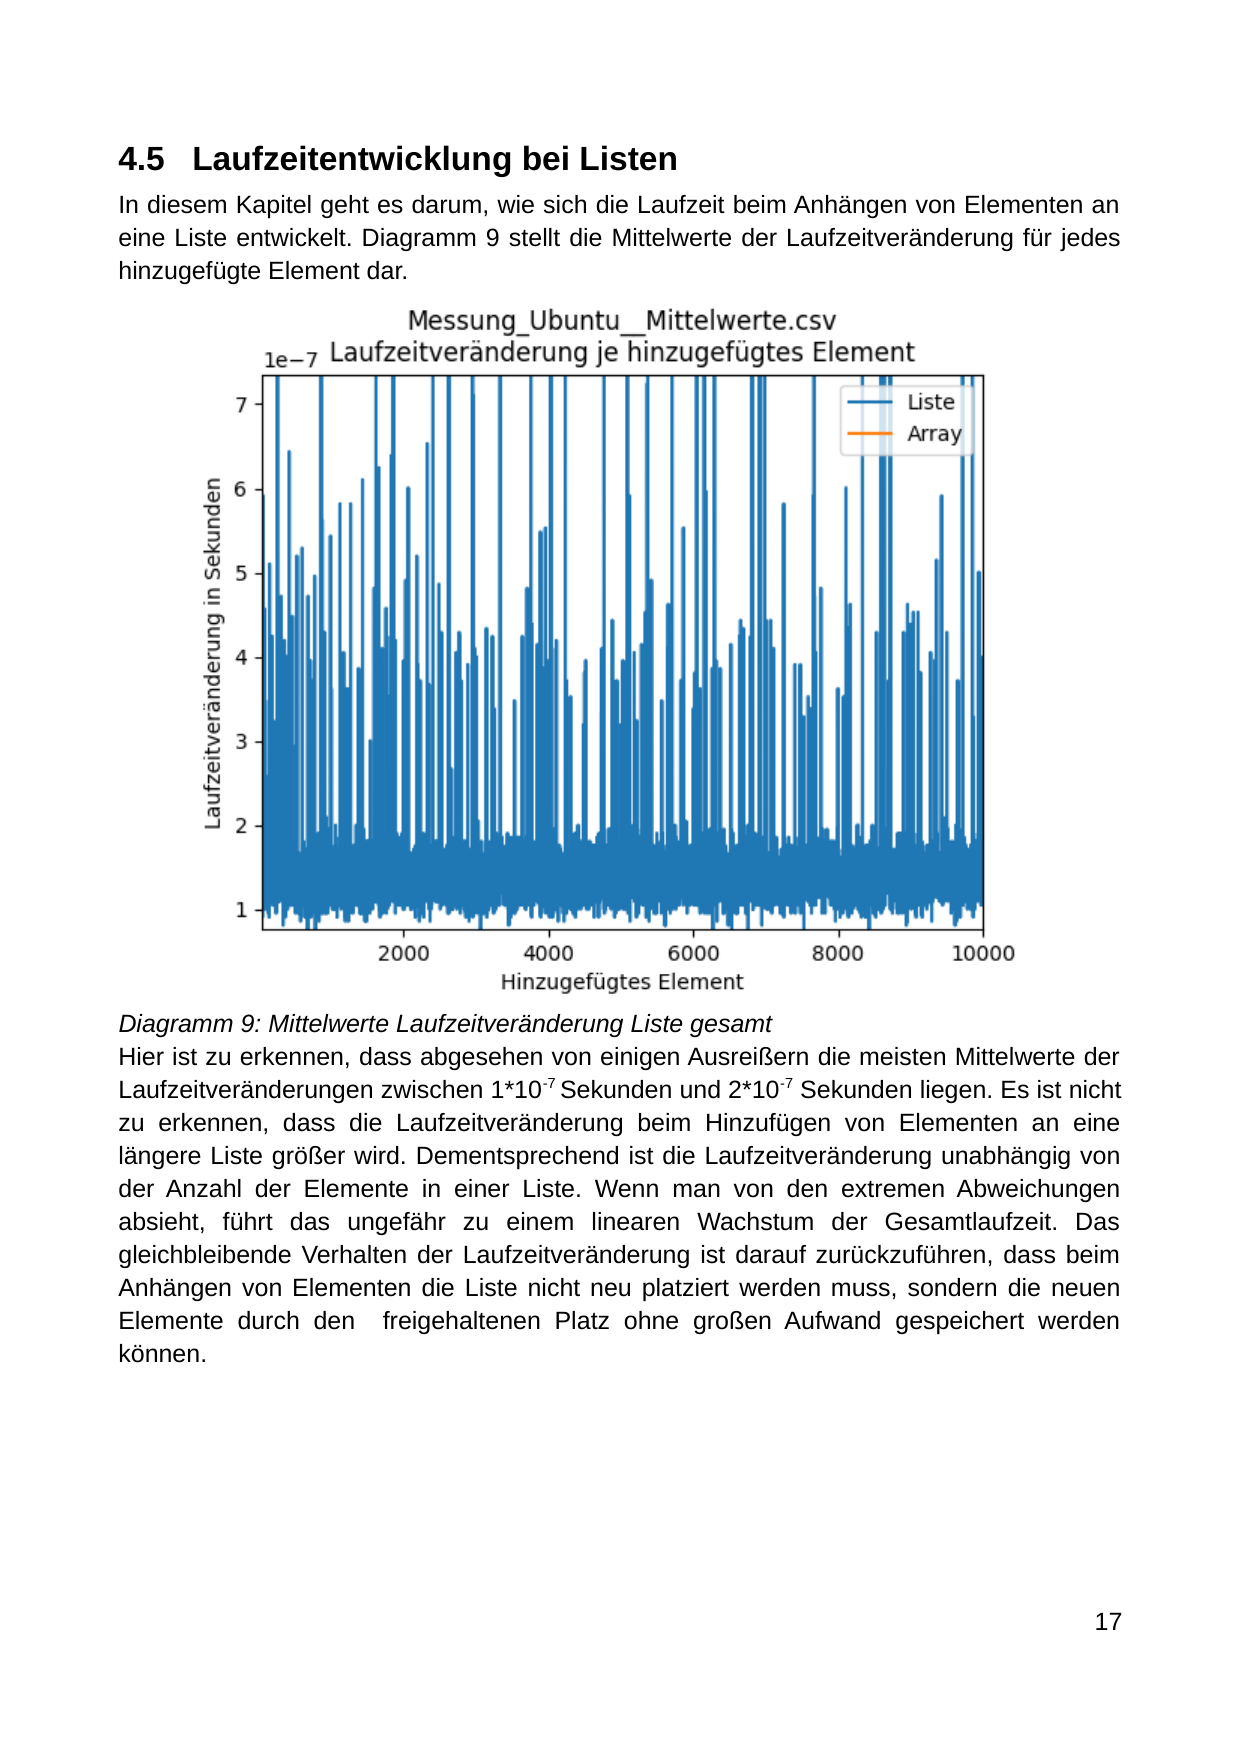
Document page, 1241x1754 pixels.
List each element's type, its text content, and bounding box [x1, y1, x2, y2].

text Diagramm 9: Mittelwerte Laufzeitveränderung Liste gesamt [118, 1009, 1078, 1037]
text In diesem Kapitel geht es darum, wie sich die Laufzeit beim Anhängen von Elementen an eine Liste entwickelt. Diagramm 9 stellt die Mittelwerte der Laufzeitveränderung für jedes hinzugefügte Element dar. [118, 190, 1122, 285]
picture [118, 288, 1079, 1009]
subtitle 4.5 Laufzeitentwicklung bei Listen [118, 139, 1122, 178]
text Hier ist zu erkennen, dass abgesehen von einigen Ausreißern die meisten Mittelwerte der Laufzeitveränderungen zwischen 1*10-7 Sekunden und 2*10-7 Sekunden liegen. Es ist nicht zu erkennen, dass die Laufzeitveränderung beim Hinzufügen von Elementen an eine längere Liste größer wird. Dementsprechend ist die Laufzeitveränderung unabhängig von der Anzahl der Elemente in einer Liste. Wenn man von den extremen Abweichungen absieht, führt das ungefähr zu einem linearen Wachstum der Gesamtlaufzeit. Das gleichbleibende Verhalten der Laufzeitveränderung ist darauf zurückzuführen, dass beim Anhängen von Elementen die Liste nicht neu platziert werden muss, sondern die neuen Elemente durch den freigehaltenen Platz ohne großen Aufwand gespeichert werden können. [118, 304, 1122, 1367]
